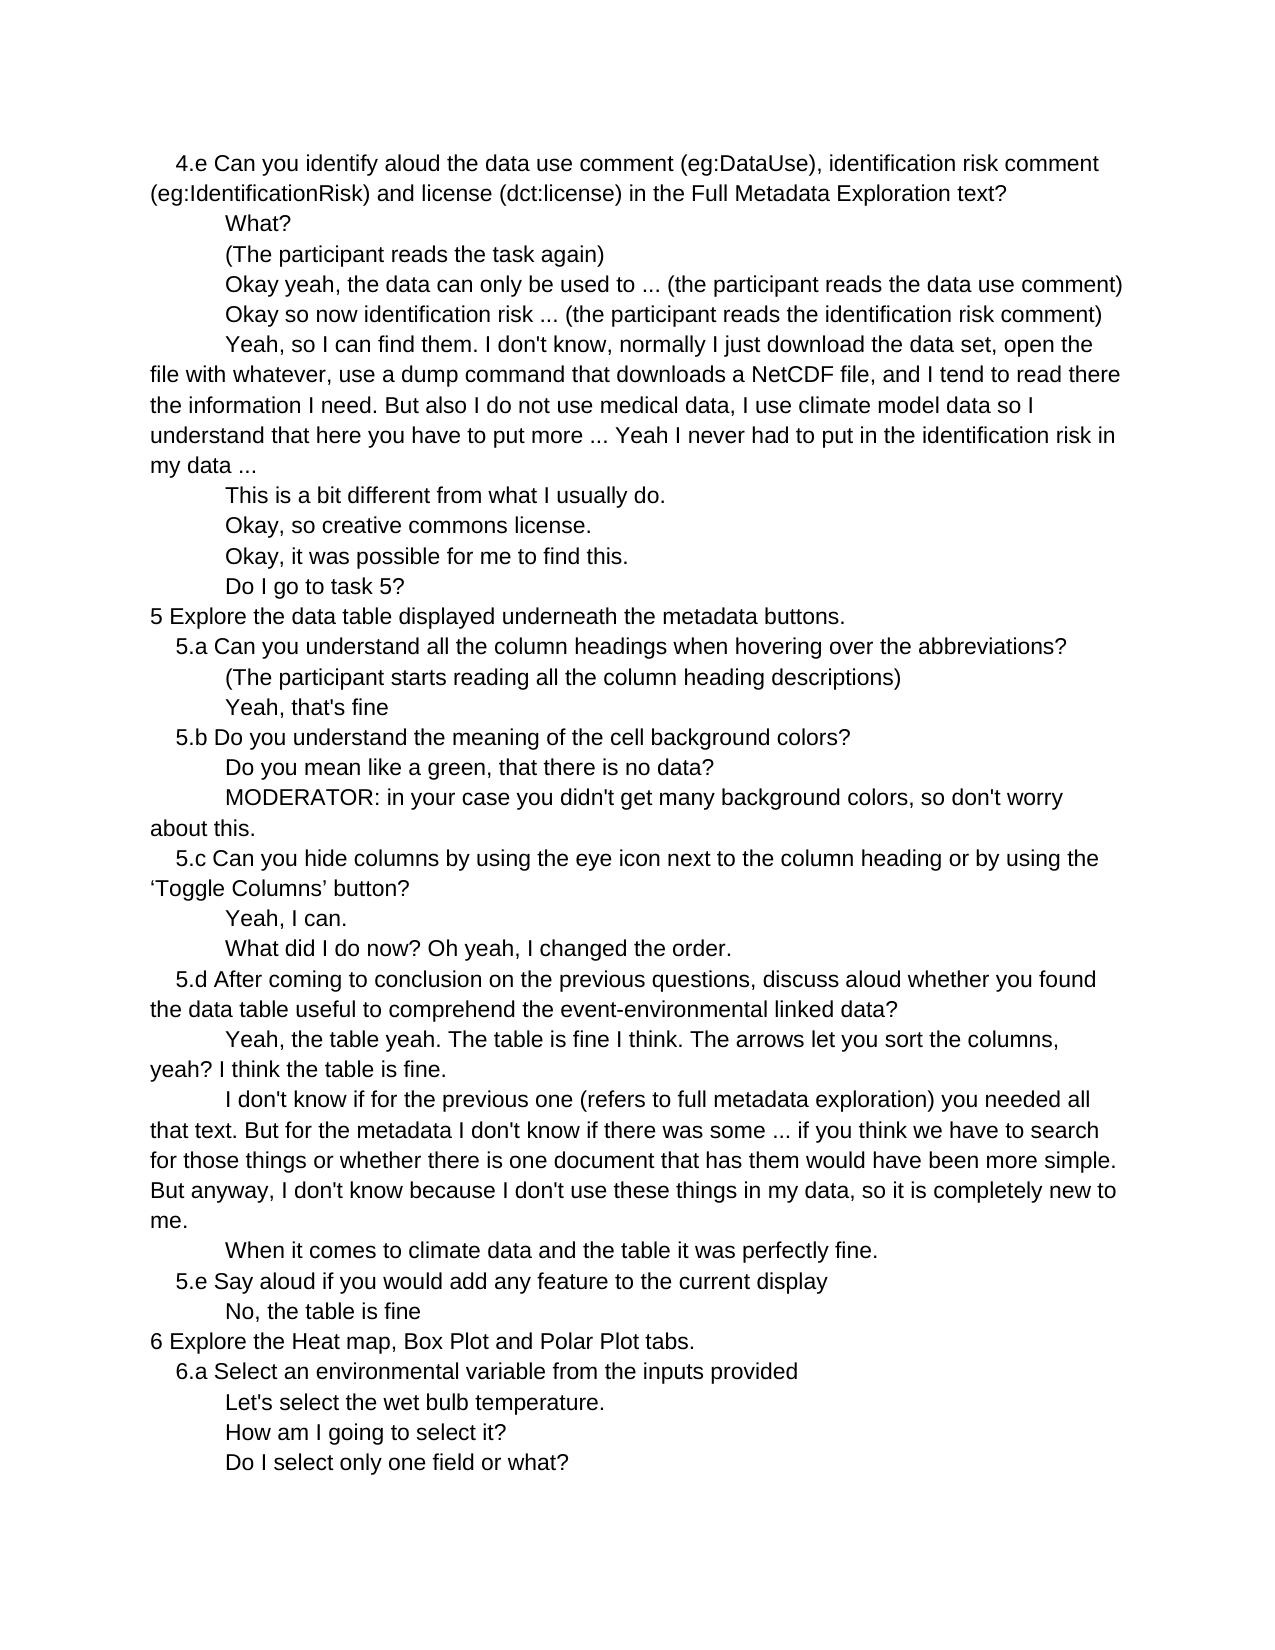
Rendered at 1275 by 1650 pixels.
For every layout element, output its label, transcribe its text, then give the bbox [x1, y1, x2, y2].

text 5.e Say aloud if you would add any feature to the current display [150, 1268, 1125, 1294]
text (The participant reads the task again) [150, 241, 1125, 267]
text Okay so now identification risk ... (the participant reads the identification risk comment) [150, 301, 1125, 327]
text When it comes to climate data and the table it was perfectly fine. [150, 1237, 1125, 1264]
text 5.c Can you hide columns by using the eye icon next to the column heading or by using the ‘Toggle Columns’ button? [150, 845, 1125, 901]
text 5.d After coming to conclusion on the previous questions, discuss aloud whether you found the data table useful to comprehend the event-environmental linked data? [150, 966, 1125, 1022]
text I don't know if for the previous one (refers to full metadata exploration) you needed all that text. But for the metadata I don't know if there was some ... if you think we have to search for those things or whether there is one document that has them would have been more simple. But anyway, I don't know because I don't use these things in my data, so it is completely new to me. [150, 1086, 1125, 1234]
text No, the table is fine [150, 1298, 1125, 1324]
text What? [150, 210, 1125, 237]
text Let's select the wet bulb temperature. [150, 1388, 1125, 1415]
text Okay yeah, the data can only be used to ... (the participant reads the data use comment) [150, 271, 1125, 297]
text 5.a Can you understand all the column headings when hovering over the abbreviations? [150, 633, 1125, 660]
text How am I going to select it? [150, 1419, 1125, 1445]
text What did I do now? Oh yeah, I changed the order. [150, 935, 1125, 962]
text Yeah, the table yeah. The table is fine I think. The arrows let you sort the columns, yeah? I think the table is fine. [150, 1026, 1125, 1083]
text 5 Explore the data table displayed underneath the metadata buttons. [150, 603, 1125, 629]
text Okay, so creative commons license. [150, 512, 1125, 539]
text 4.e Can you identify aloud the data use comment (eg:DataUse), identification risk comment (eg:IdentificationRisk) and license (dct:license) in the Full Metadata Exploration text? [150, 150, 1125, 207]
text Yeah, that's fine [150, 694, 1125, 720]
text Okay, it was possible for me to find this. [150, 543, 1125, 569]
text This is a bit different from what I usually do. [150, 482, 1125, 509]
text Yeah, so I can find them. I don't know, normally I just download the data set, open the file with whatever, use a dump command that downloads a NetCDF file, and I tend to read there the information I need. But also I do not use medical data, I use climate model data so I understand that here you have to put more ... Yeah I never had to put in the identification risk in my data ... [150, 331, 1125, 478]
text 6 Explore the Heat map, Box Plot and Polar Plot tabs. [150, 1328, 1125, 1354]
text Do I select only one field or what? [150, 1449, 1125, 1475]
text (The participant starts reading all the column heading descriptions) [150, 663, 1125, 690]
text Do I go to task 5? [150, 573, 1125, 599]
text 6.a Select an environmental variable from the inputs provided [150, 1358, 1125, 1385]
text MODERATOR: in your case you didn't get many background colors, so don't worry about this. [150, 784, 1125, 841]
text Yeah, I can. [150, 905, 1125, 932]
text Do you mean like a green, that there is no data? [150, 754, 1125, 781]
text 5.b Do you understand the meaning of the cell background colors? [150, 724, 1125, 750]
